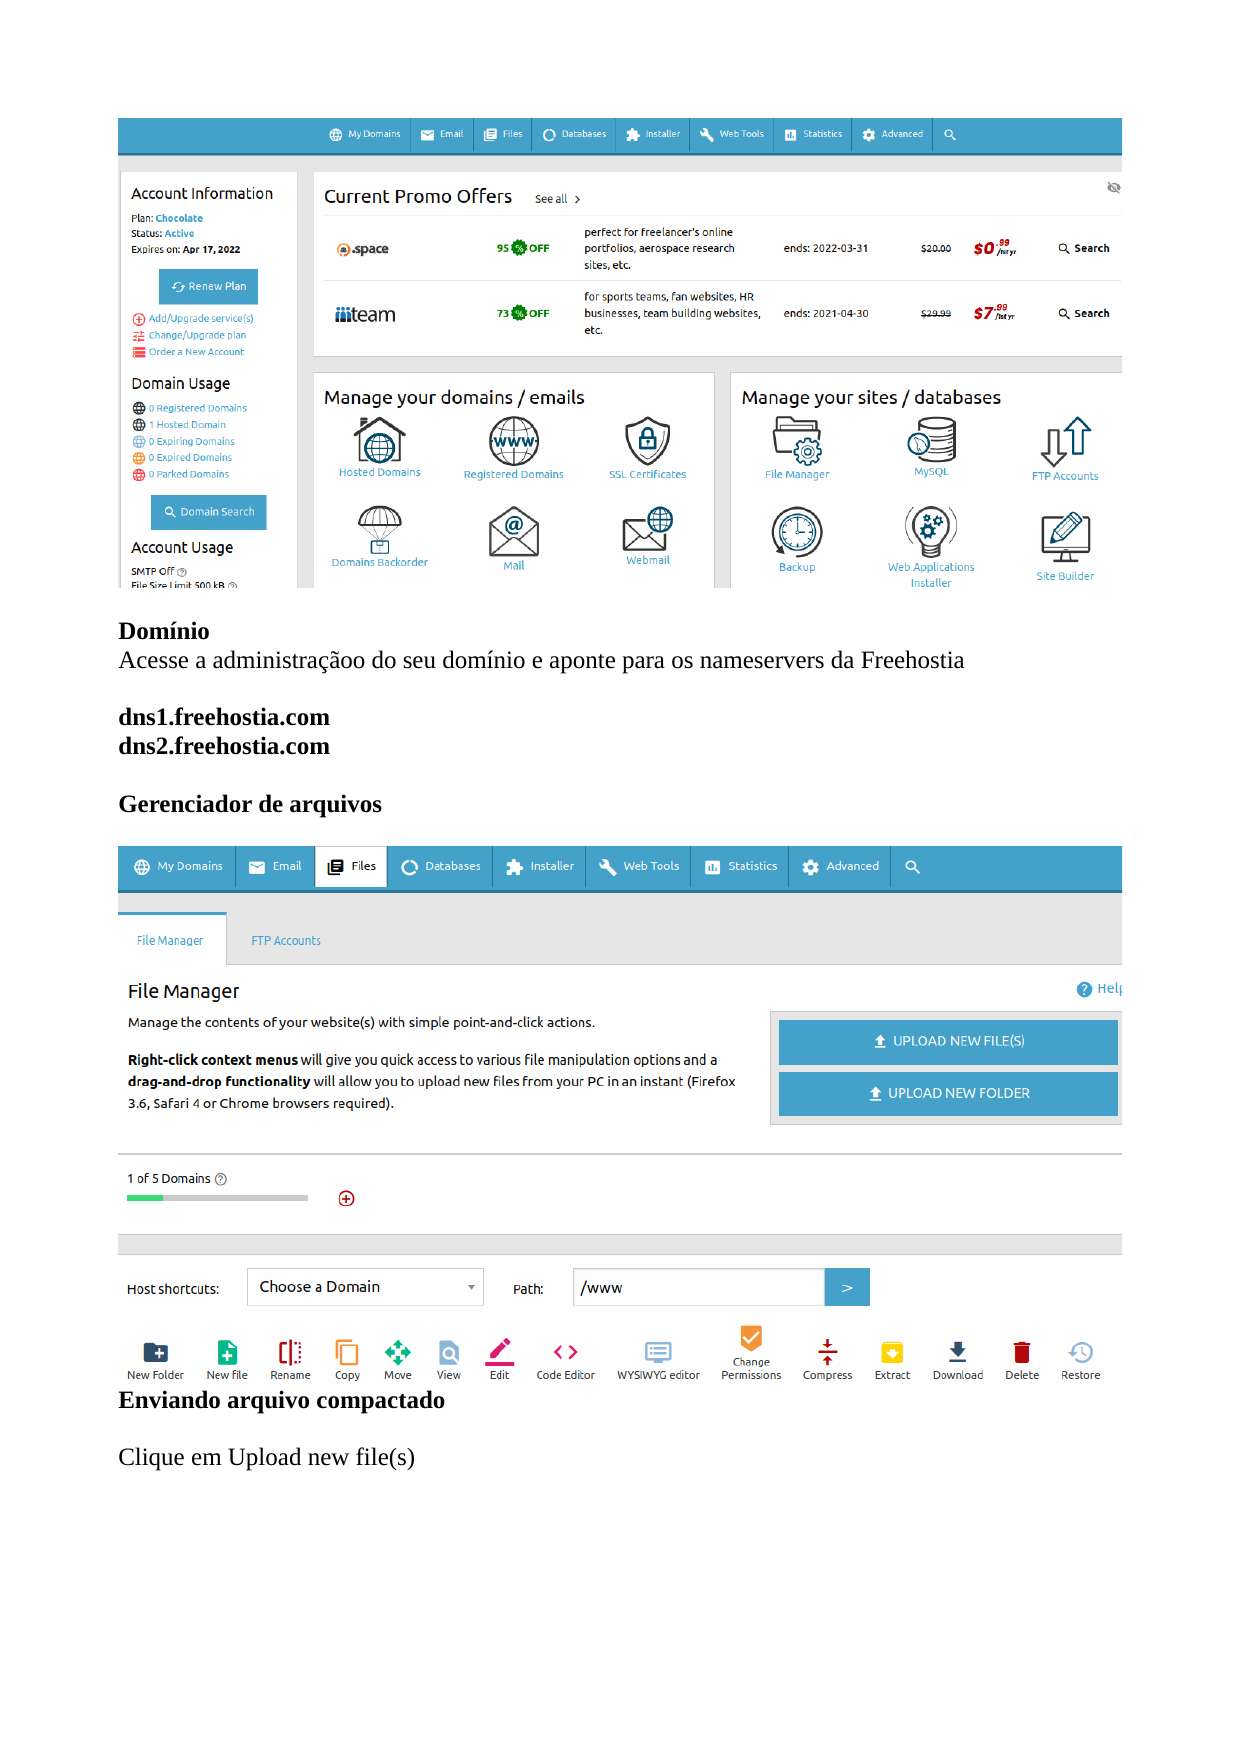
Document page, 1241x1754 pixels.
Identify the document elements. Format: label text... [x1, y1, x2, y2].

text Enviando arquivo compactado [118, 1385, 1122, 1413]
text Domínio [118, 616, 1122, 645]
text Clique em Upload new file(s) [118, 1442, 1122, 1471]
text Gerenciador de arquivos [118, 789, 1122, 817]
picture [118, 846, 1123, 1385]
text Acesse a administraçãoo do seu domínio e aponte para os nameservers da Freehostia [118, 645, 1122, 674]
text dns1.freehostia.com dns2.freehostia.com [118, 702, 1122, 760]
picture [118, 118, 1123, 588]
